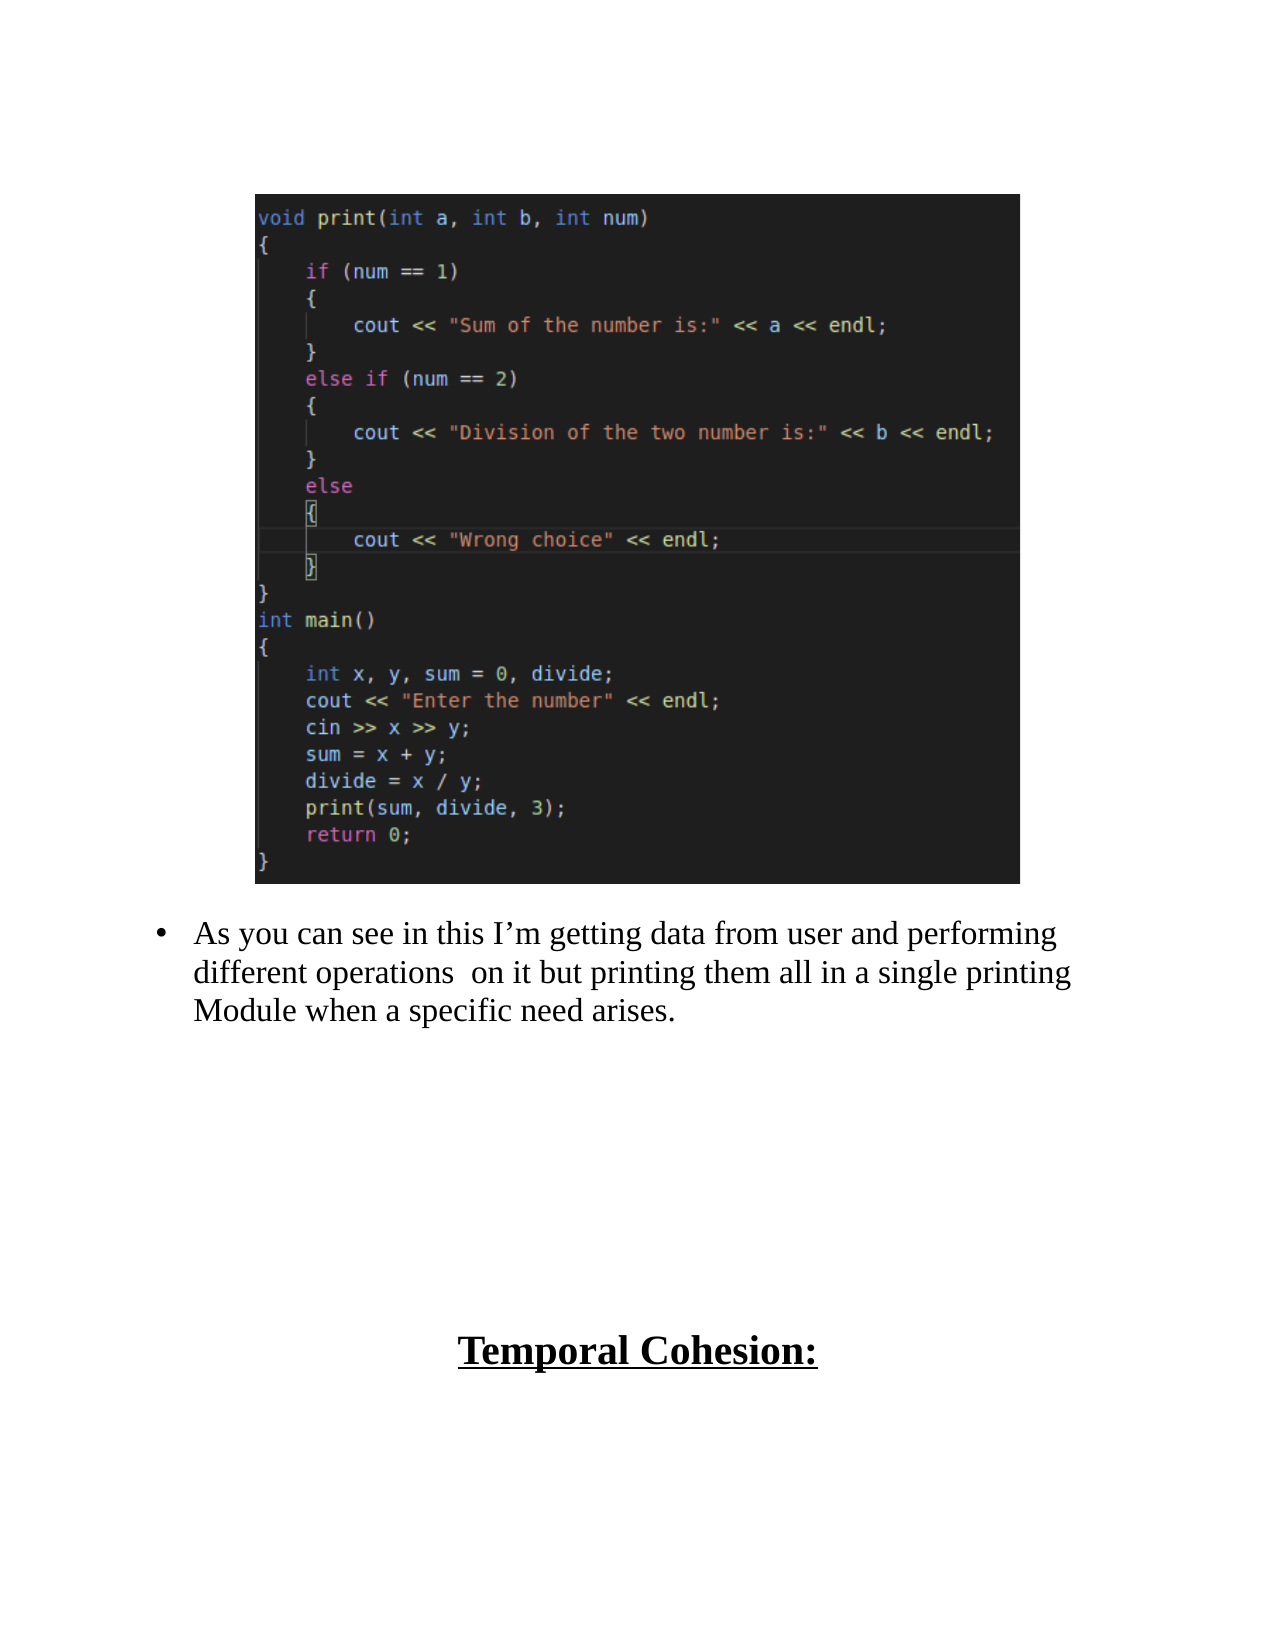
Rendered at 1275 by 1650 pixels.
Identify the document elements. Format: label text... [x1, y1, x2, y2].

picture [255, 194, 1021, 884]
text Temporal Cohesion: [118, 1326, 1157, 1373]
list As you can see in this I’m getting data from user and performing different operations on it but printing them all in a single printing Module when a specific need arises. [156, 913, 1157, 1028]
